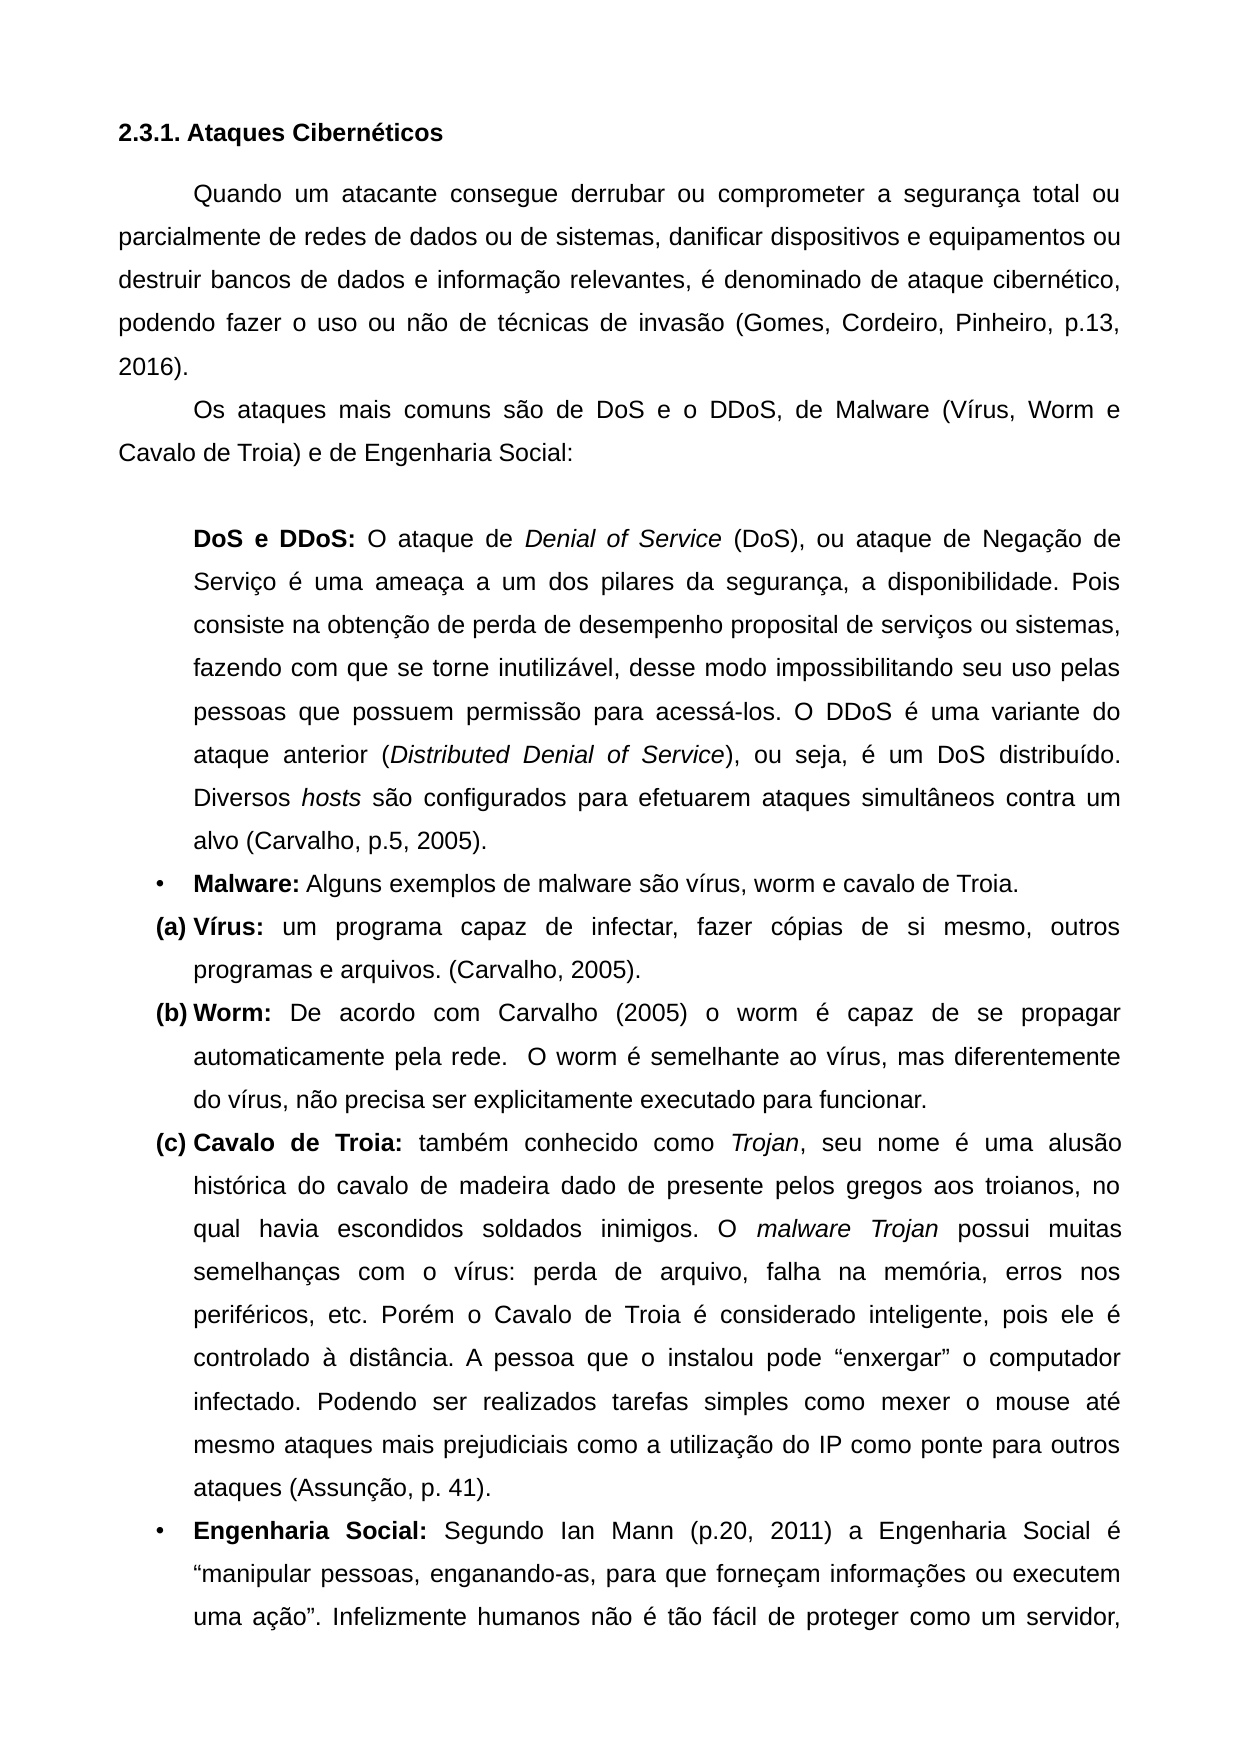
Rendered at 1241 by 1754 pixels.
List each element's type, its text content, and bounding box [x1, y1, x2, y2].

list Vírus: um programa capaz de infectar, fazer cópias de si mesmo, outros programas e arquivos. (Carvalho, 2005). [156, 912, 1122, 984]
list Malware: Alguns exemplos de malware são vírus, worm e cavalo de Troia. [156, 869, 1122, 898]
list Worm: De acordo com Carvalho (2005) o worm é capaz de se propagar automaticamente pela rede. O worm é semelhante ao vírus, mas diferentemente do vírus, não precisa ser explicitamente executado para funcionar. [156, 998, 1122, 1113]
list Engenharia Social: Segundo Ian Mann (p.20, 2011) a Engenharia Social é “manipular pessoas, enganando-as, para que forneçam informações ou executem uma ação”. Infelizmente humanos não é tão fácil de proteger como um servidor, [156, 1516, 1122, 1631]
list Cavalo de Troia: também conhecido como Trojan, seu nome é uma alusão histórica do cavalo de madeira dado de presente pelos gregos aos troianos, no qual havia escondidos soldados inimigos. O malware Trojan possui muitas semelhanças com o vírus: perda de arquivo, falha na memória, erros nos periféricos, etc. Porém o Cavalo de Troia é considerado inteligente, pois ele é controlado à distância. A pessoa que o instalou pode “enxergar” o computador infectado. Podendo ser realizados tarefas simples como mexer o mouse até mesmo ataques mais prejudiciais como a utilização do IP como ponte para outros ataques (Assunção, p. 41). [156, 1128, 1122, 1502]
text Os ataques mais comuns são de DoS e o DDoS, de Malware (Vírus, Worm e Cavalo de Troia) e de Engenharia Social: [118, 394, 1122, 466]
list DoS e DDoS: O ataque de Denial of Service (DoS), ou ataque de Negação de Serviço é uma ameaça a um dos pilares da segurança, a disponibilidade. Pois consiste na obtenção de perda de desempenho proposital de serviços ou sistemas, fazendo com que se torne inutilizável, desse modo impossibilitando seu uso pelas pessoas que possuem permissão para acessá-los. O DDoS é uma variante do ataque anterior (Distributed Denial of Service), ou seja, é um DoS distribuído. Diversos hosts são configurados para efetuarem ataques simultâneos contra um alvo (Carvalho, p.5, 2005). [156, 524, 1122, 854]
text Quando um atacante consegue derrubar ou comprometer a segurança total ou parcialmente de redes de dados ou de sistemas, danificar dispositivos e equipamentos ou destruir bancos de dados e informação relevantes, é denominado de ataque cibernético, podendo fazer o uso ou não de técnicas de invasão (Gomes, Cordeiro, Pinheiro, p.13, 2016). [118, 179, 1122, 380]
subtitle 2.3.1. Ataques Cibernéticos [118, 118, 1122, 147]
